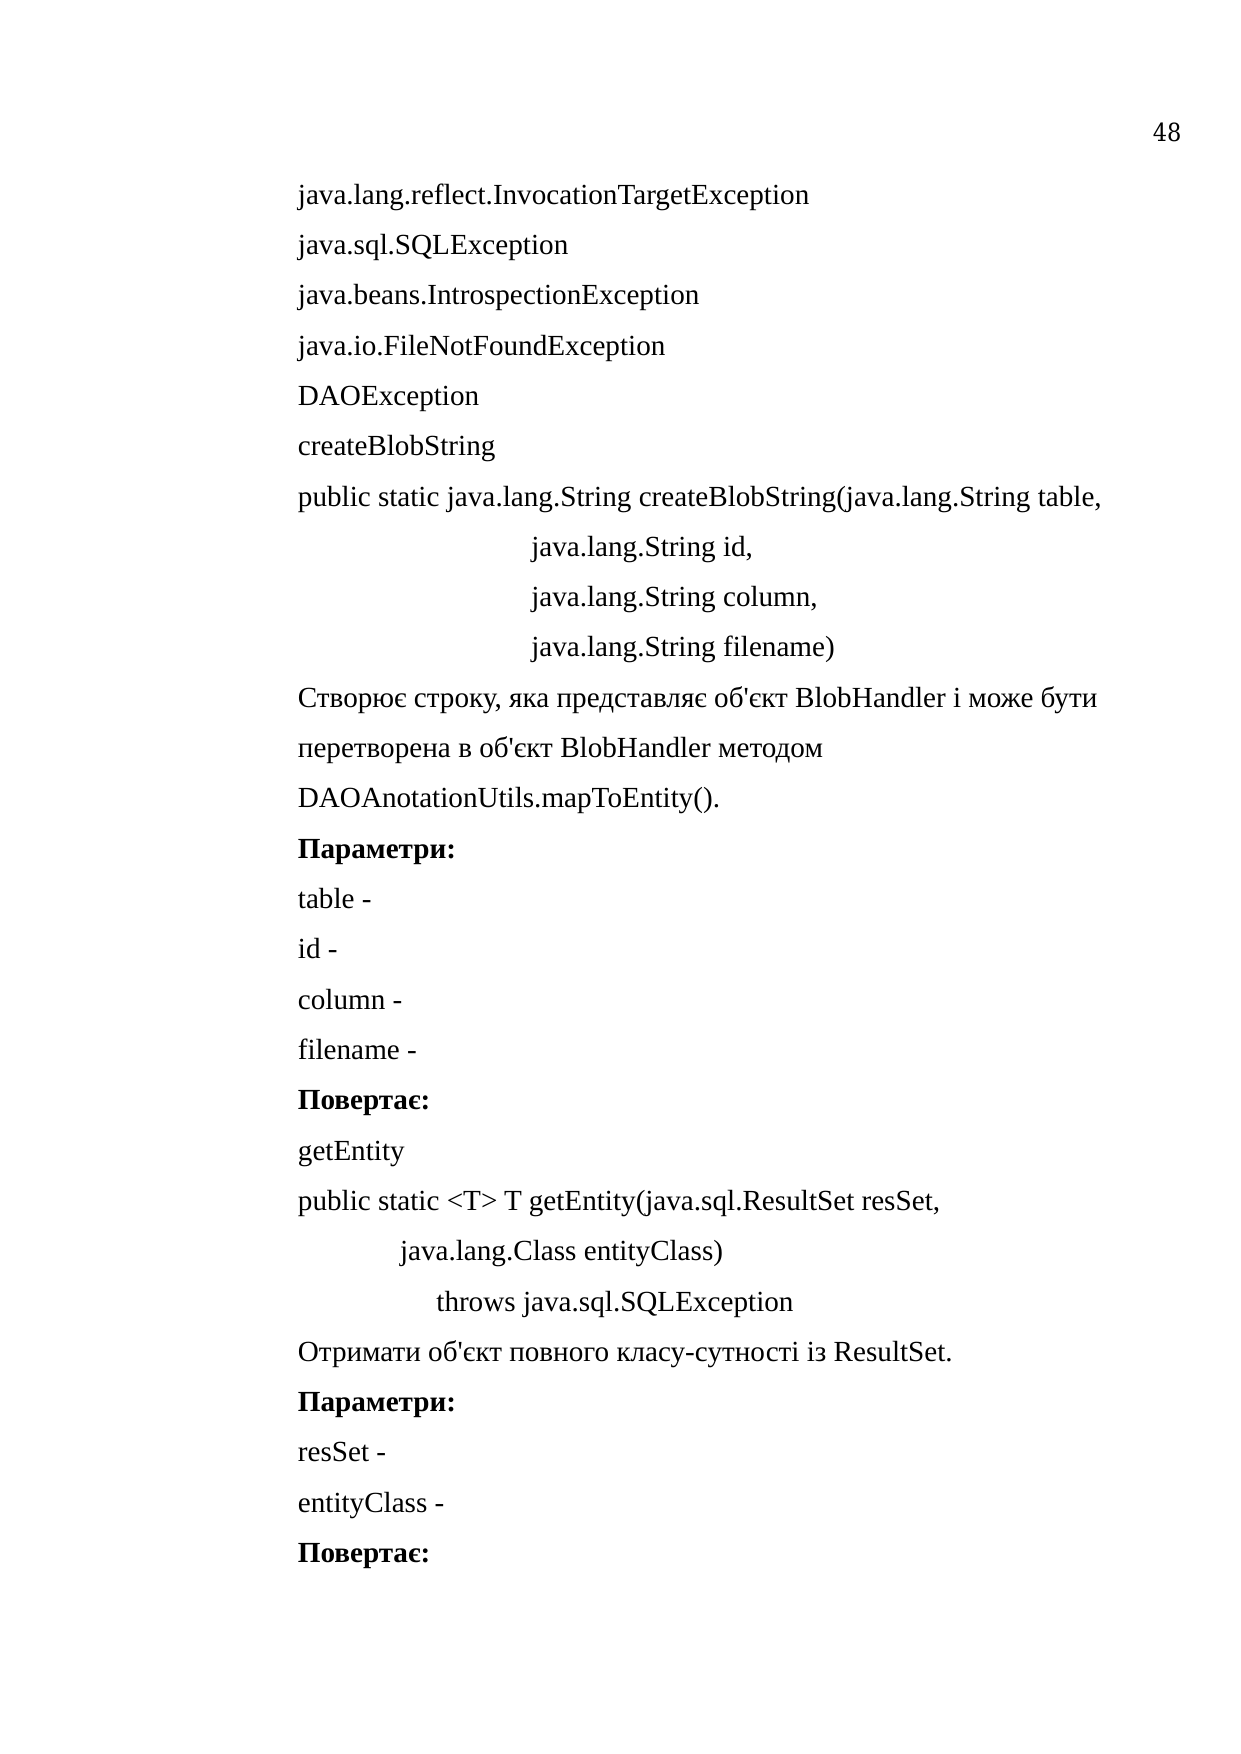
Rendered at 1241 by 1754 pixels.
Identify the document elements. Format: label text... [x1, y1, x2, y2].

text Отримати об'єкт повного класу-сутності із ResultSet. [298, 1334, 1181, 1367]
text Параметри: [298, 1384, 1181, 1418]
text java.io.FileNotFoundException [298, 328, 1181, 361]
text table - [298, 881, 1181, 915]
text Створює строку, яка представляє об'єкт BlobHandler і може бути перетворена в об'єкт BlobHandler методом DAOAnotationUtils.mapToEntity(). [298, 680, 1181, 814]
text java.beans.IntrospectionException [298, 277, 1181, 311]
text java.lang.reflect.InvocationTargetException [298, 177, 1181, 210]
text java.sql.SQLException [298, 227, 1181, 261]
text public static java.lang.String createBlobString(java.lang.String table, java.lang.String id, java.lang.String column, java.lang.String filename) [298, 479, 1181, 663]
text resSet - [298, 1434, 1181, 1468]
text public static <T> T getEntity(java.sql.ResultSet resSet, java.lang.Class entityClass) throws java.sql.SQLException [298, 1183, 1181, 1317]
text id - [298, 931, 1181, 965]
text column - [298, 982, 1181, 1015]
text Параметри: [298, 831, 1181, 864]
text entityClass - [298, 1485, 1181, 1518]
text Повертає: [298, 1082, 1181, 1116]
text DAOException [298, 378, 1181, 412]
text filename - [298, 1032, 1181, 1066]
text getEntity [298, 1133, 1181, 1166]
text createBlobString [298, 428, 1181, 462]
text Повертає: [298, 1535, 1181, 1569]
